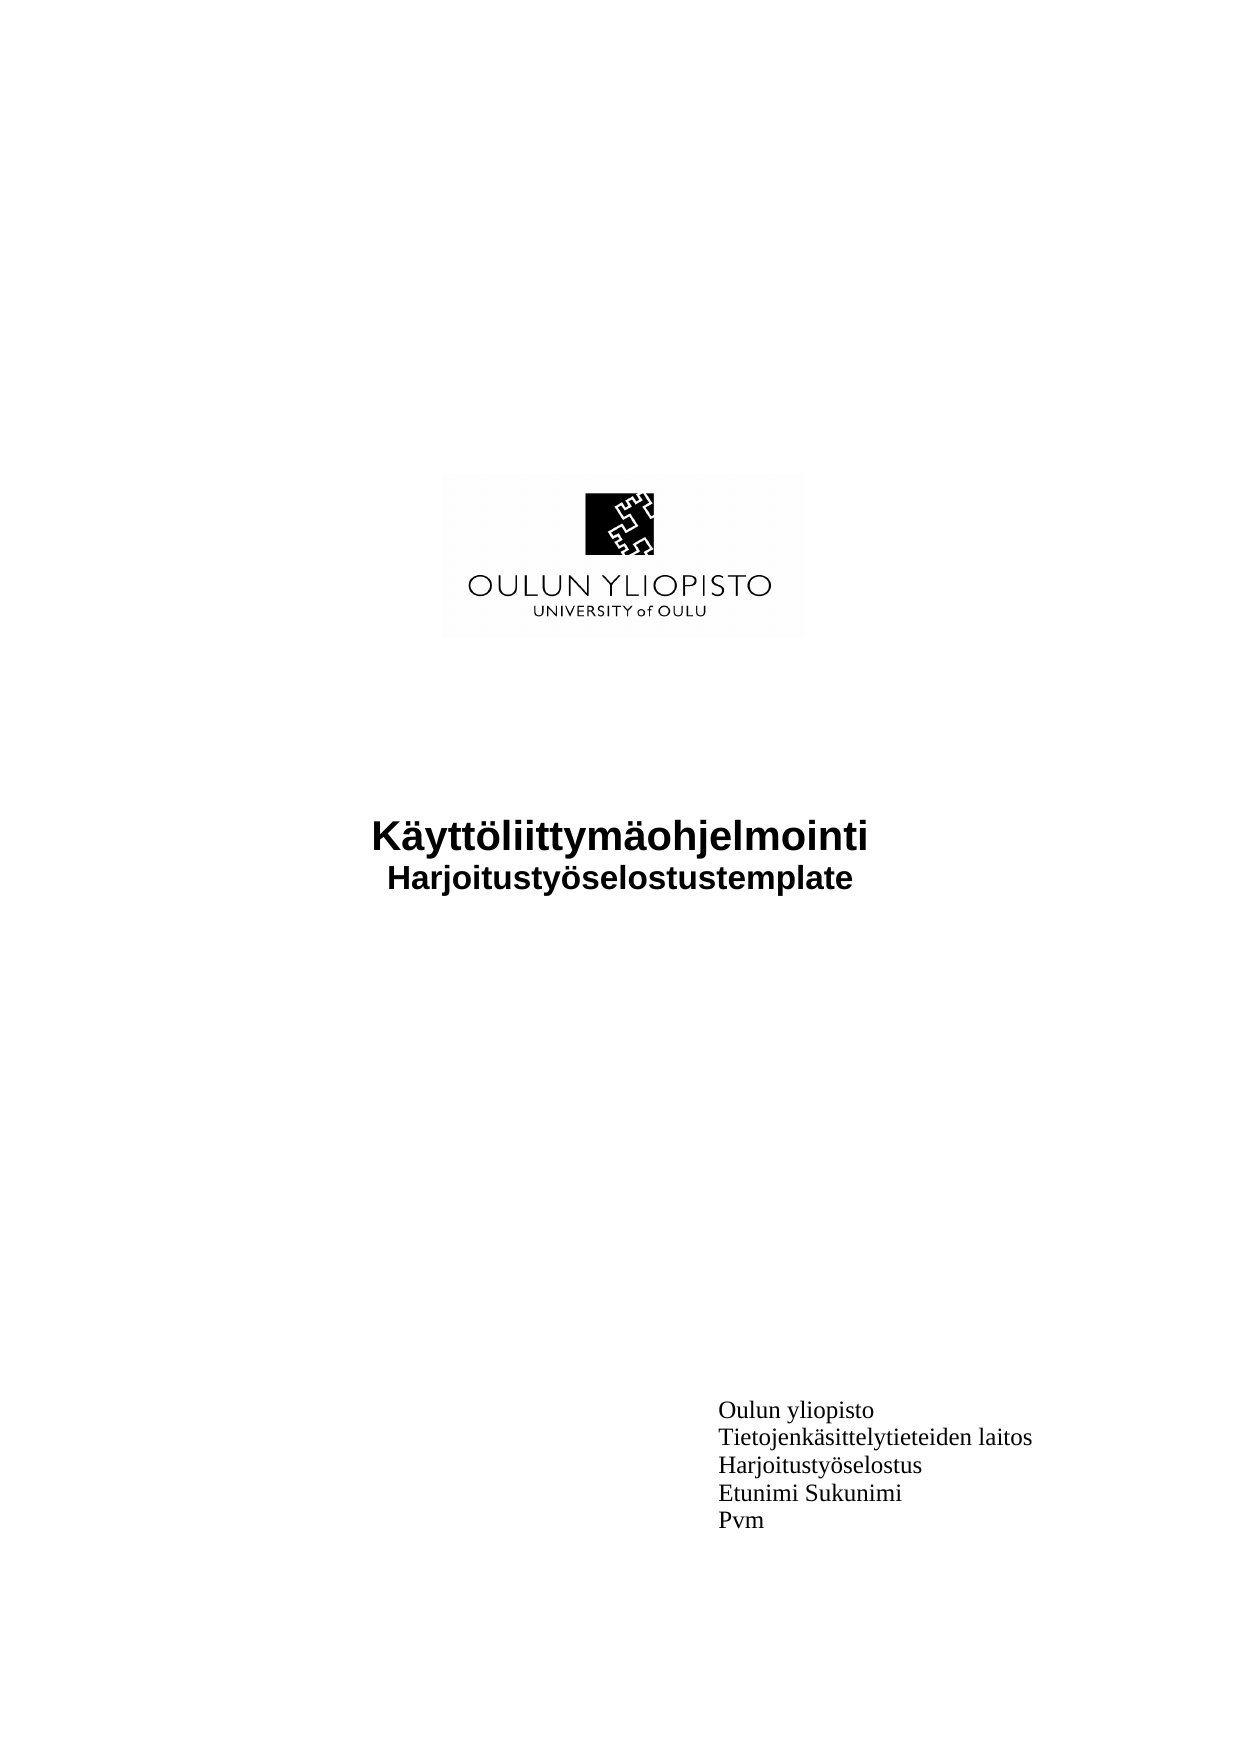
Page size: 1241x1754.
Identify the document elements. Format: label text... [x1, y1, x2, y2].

picture [441, 473, 804, 638]
text Harjoitustyöselostus [718, 1451, 1122, 1479]
text Etunimi Sukunimi [718, 1479, 1122, 1507]
text Pvm [718, 1507, 1122, 1534]
title Käyttöliittymäohjelmointi [118, 812, 1122, 859]
text Oulun yliopisto [718, 1396, 1122, 1423]
text Harjoitustyöselostustemplate [118, 859, 1122, 896]
text Tietojenkäsittelytieteiden laitos [718, 1423, 1122, 1451]
